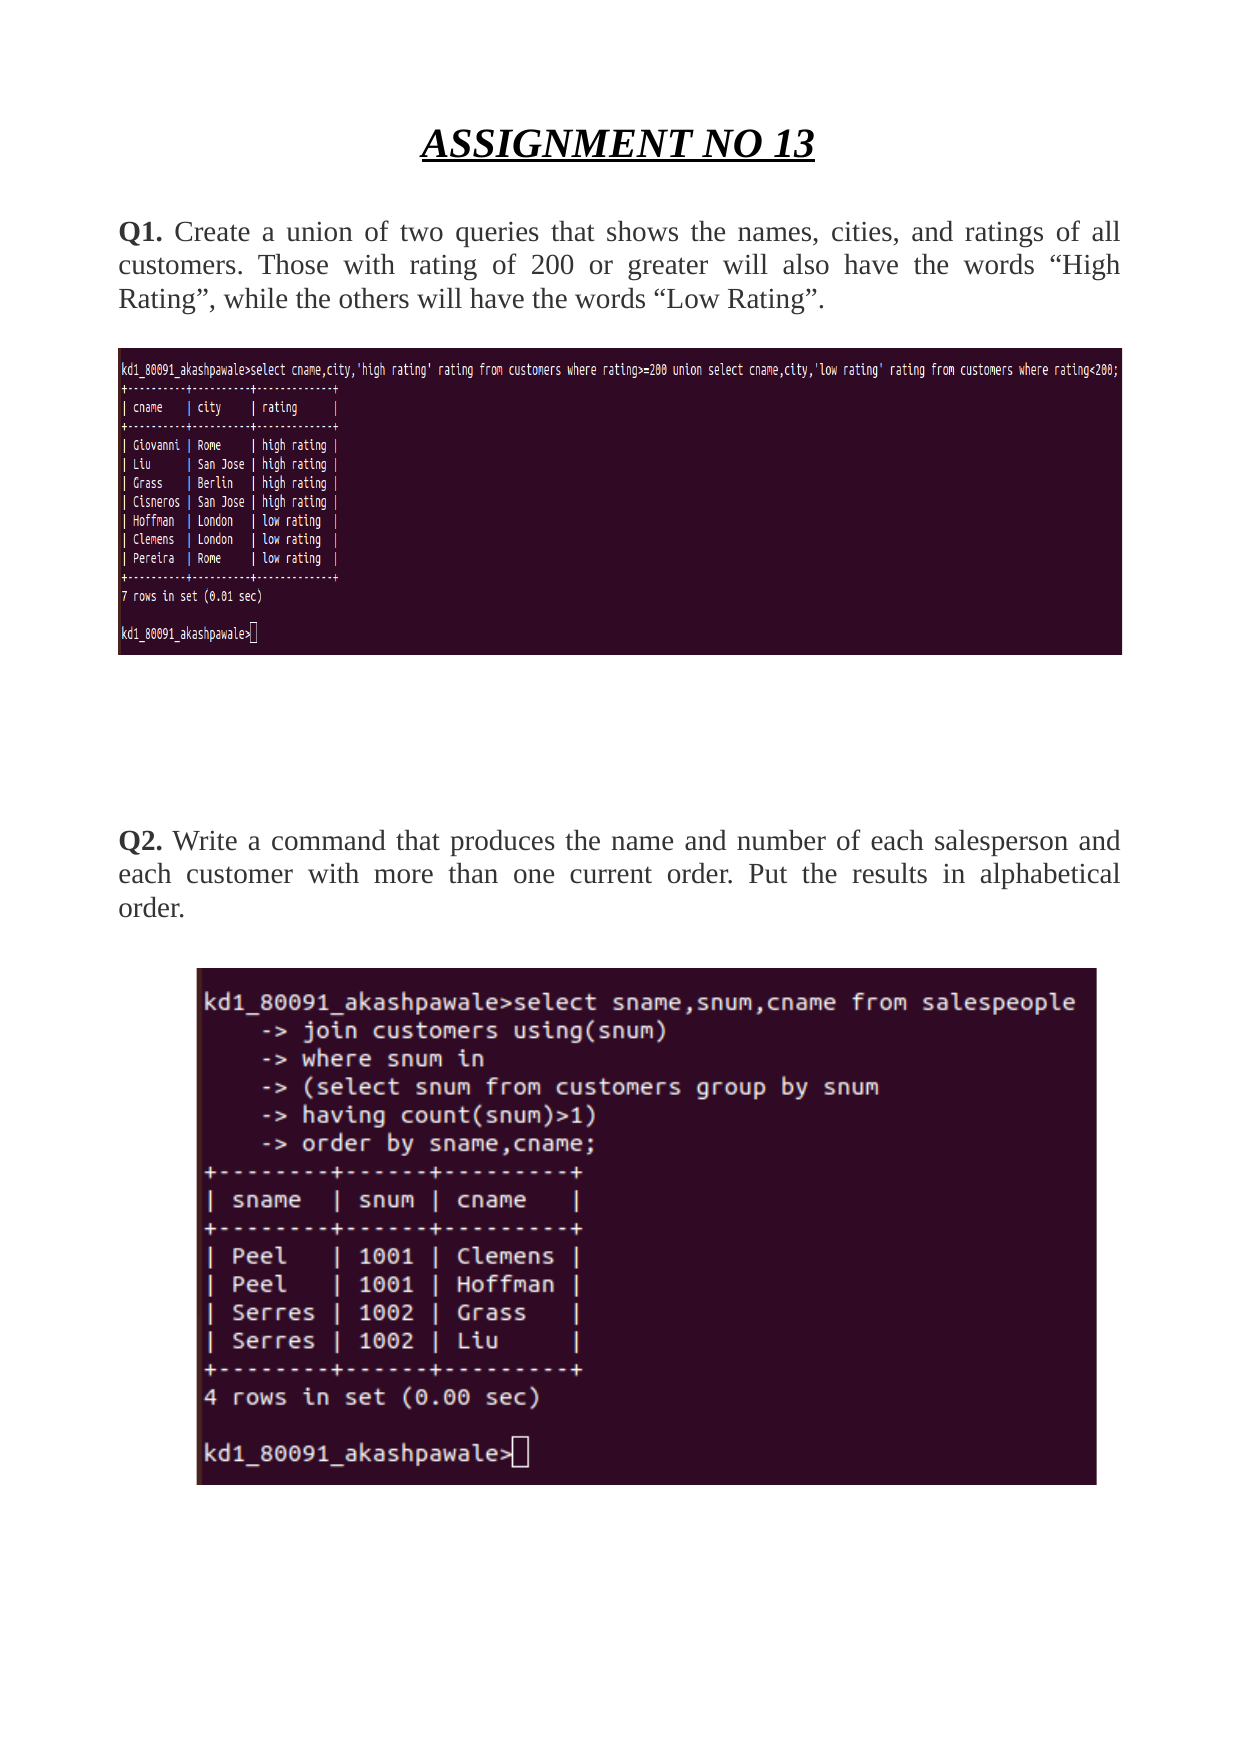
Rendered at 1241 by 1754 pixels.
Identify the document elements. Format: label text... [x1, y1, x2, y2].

picture [118, 348, 1123, 655]
text Q2. Write a command that produces the name and number of each salesperson and each customer with more than one current order. Put the results in alphabetical order. [118, 823, 1122, 923]
picture [196, 968, 1097, 1485]
text Q1. Create a union of two queries that shows the names, cities, and ratings of all customers. Those with rating of 200 or greater will also have the words “High Rating”, while the others will have the words “Low Rating”. [118, 214, 1122, 314]
text ASSIGNMENT NO 13 [118, 118, 1122, 166]
